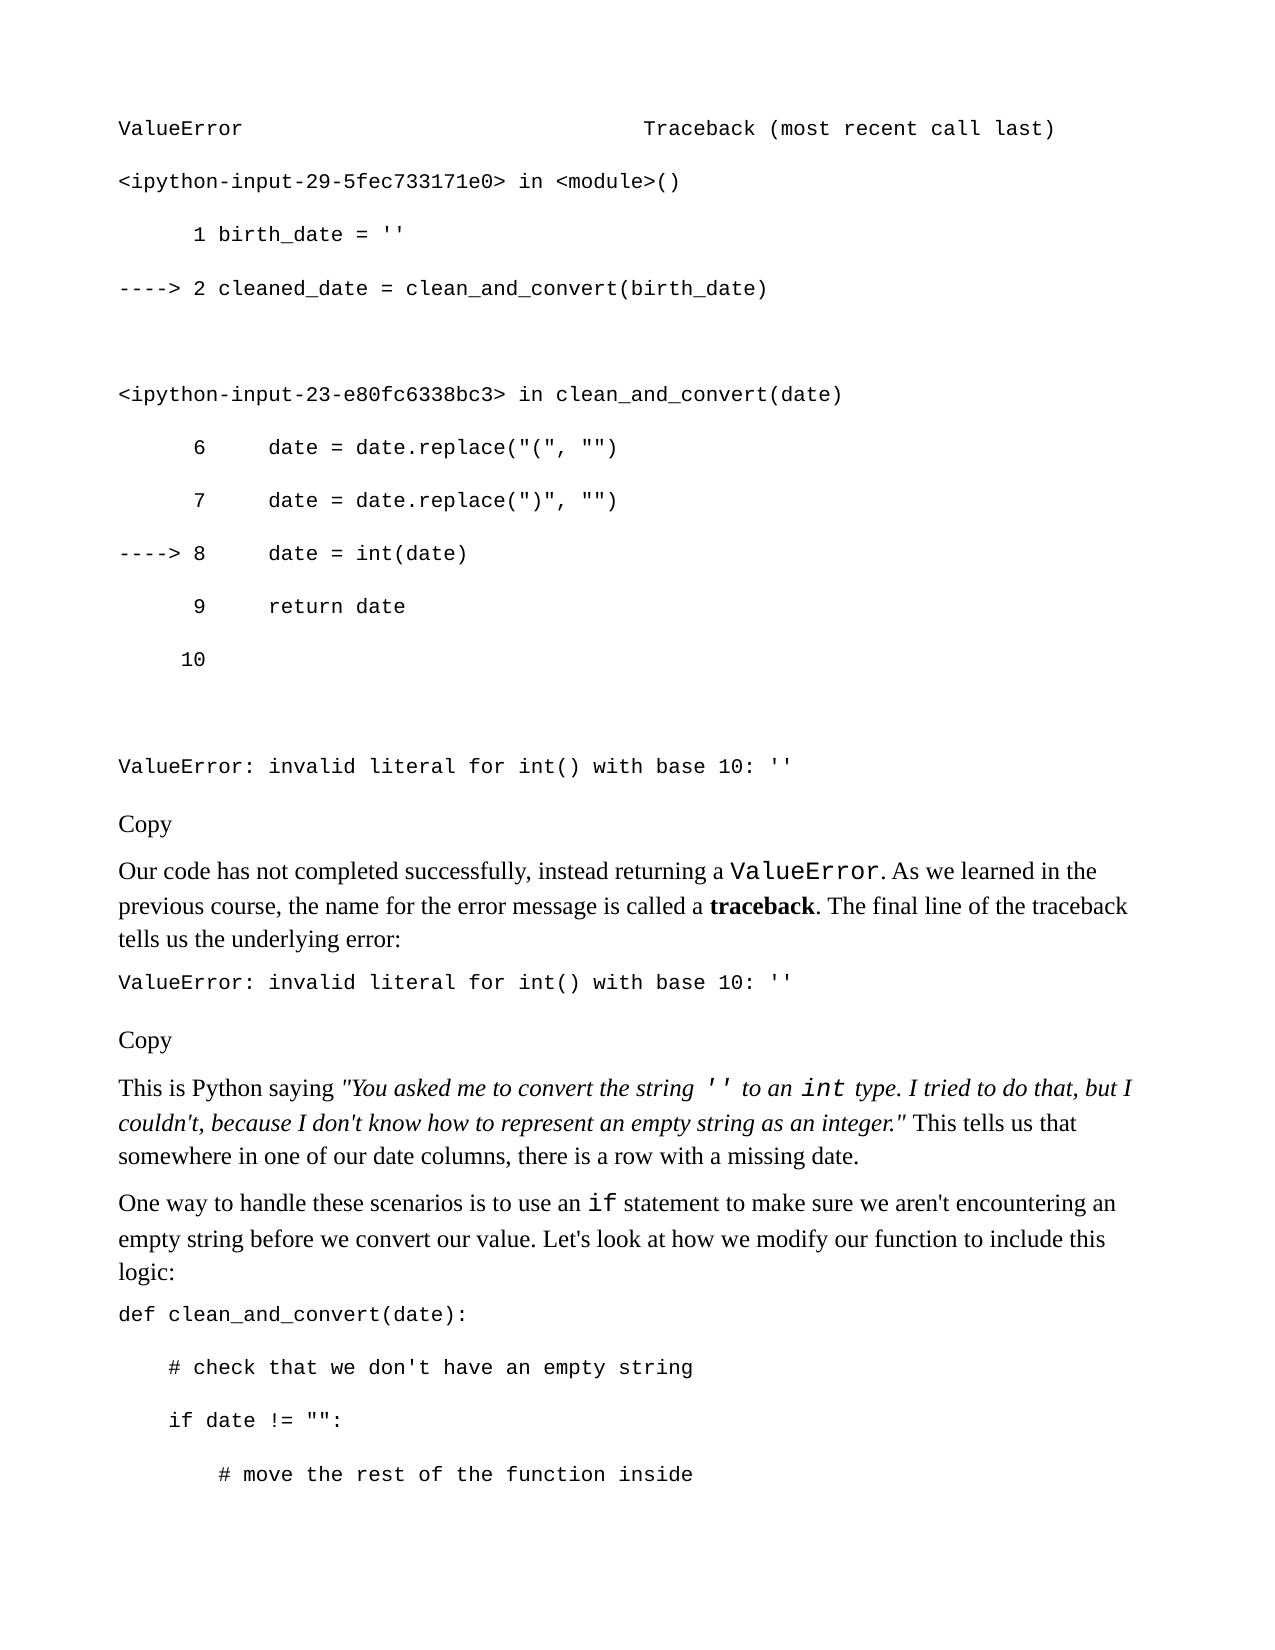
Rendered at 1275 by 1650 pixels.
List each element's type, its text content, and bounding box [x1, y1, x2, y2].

text <ipython-input-29-5fec733171e0> in <module>() [118, 171, 1157, 195]
text Copy [118, 809, 1157, 837]
text This is Python saying "You asked me to convert the string '' to an int type. I tried to do that, but I couldn't, because I don't know how to represent an empty string as an integer." This tells us that somewhere in one of our date columns, there is a row with a missing date. [118, 1073, 1157, 1170]
text One way to handle these scenarios is to use an if statement to make sure we aren't encountering an empty string before we convert our value. Let's look at how we modify our function to include this logic: [118, 1188, 1157, 1285]
text ​ [118, 331, 1157, 354]
text # check that we don't have an empty string [118, 1357, 1157, 1381]
text 10 [118, 649, 1157, 673]
text ----> 2 cleaned_date = clean_and_convert(birth_date) [118, 277, 1157, 301]
text ValueError: invalid literal for int() with base 10: '' [118, 972, 1157, 996]
text <ipython-input-23-e80fc6338bc3> in clean_and_convert(date) [118, 384, 1157, 407]
text ValueError: invalid literal for int() with base 10: '' [118, 756, 1157, 779]
text ----> 8 date = int(date) [118, 543, 1157, 567]
text 6 date = date.replace("(", "") [118, 437, 1157, 461]
text 9 return date [118, 596, 1157, 620]
text 1 birth_date = '' [118, 224, 1157, 248]
text if date != "": [118, 1411, 1157, 1434]
text # move the rest of the function inside [118, 1464, 1157, 1487]
text 7 date = date.replace(")", "") [118, 490, 1157, 514]
text ​ [118, 702, 1157, 726]
text Our code has not completed successfully, instead returning a ValueError. As we learned in the previous course, the name for the error message is called a traceback. The final line of the traceback tells us the underlying error: [118, 856, 1157, 953]
text ValueError Traceback (most recent call last) [118, 118, 1157, 142]
text Copy [118, 1025, 1157, 1054]
text def clean_and_convert(date): [118, 1304, 1157, 1328]
